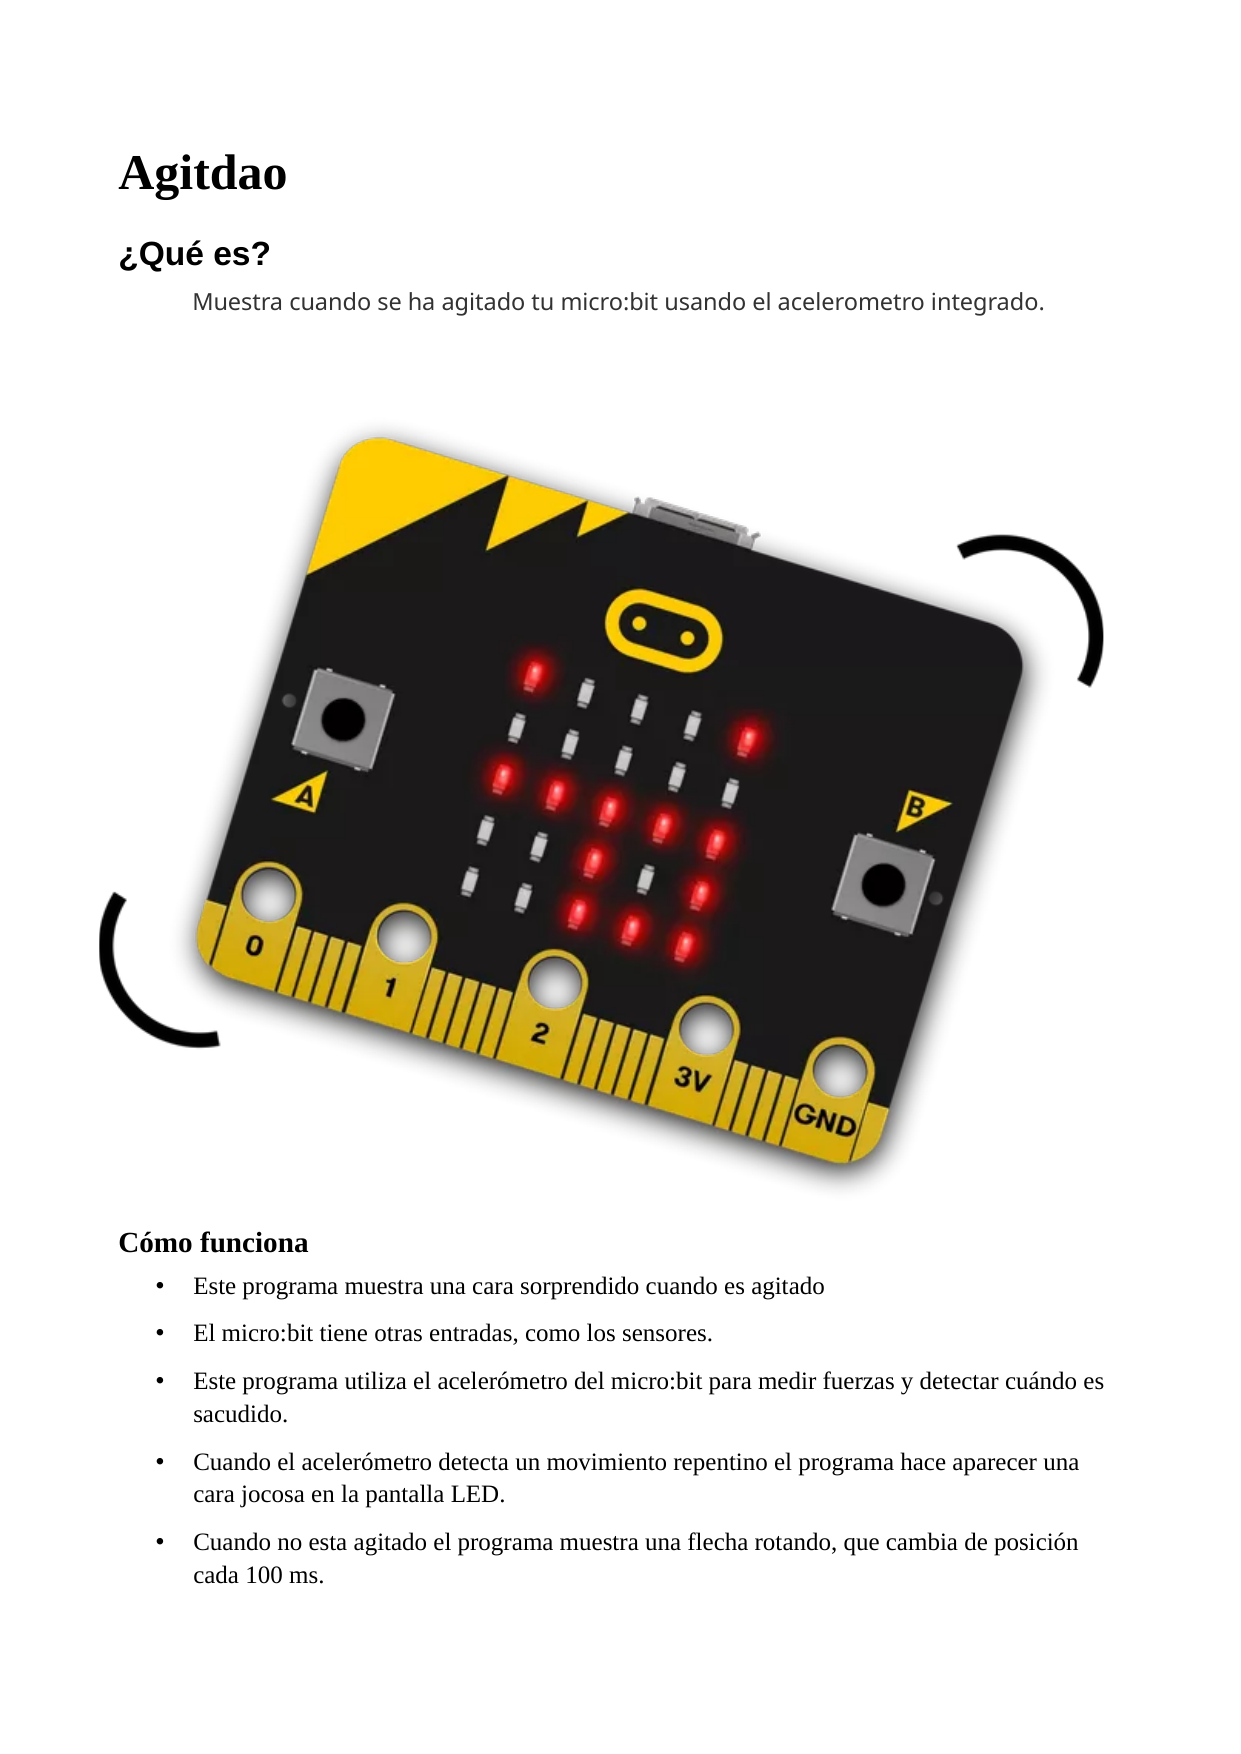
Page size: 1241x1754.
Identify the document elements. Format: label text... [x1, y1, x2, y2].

subtitle Cómo funciona [118, 383, 1122, 1258]
list Este programa utiliza el acelerómetro del micro:bit para medir fuerzas y detectar cuándo es sacudido. [156, 1366, 1122, 1428]
subtitle ¿Qué es? [118, 234, 1122, 273]
list Este programa muestra una cara sorprendido cuando es agitado [156, 1271, 1122, 1299]
list Cuando no esta agitado el programa muestra una flecha rotando, que cambia de posición cada 100 ms. [156, 1527, 1122, 1589]
list El micro:bit tiene otras entradas, como los sensores. [156, 1318, 1122, 1347]
picture [99, 396, 1104, 1225]
subtitle Agitdao [118, 143, 1122, 201]
text Muestra cuando se ha agitado tu micro:bit usando el acelerometro integrado. [118, 285, 1122, 350]
list Cuando el acelerómetro detecta un movimiento repentino el programa hace aparecer una cara jocosa en la pantalla LED. [156, 1447, 1122, 1508]
